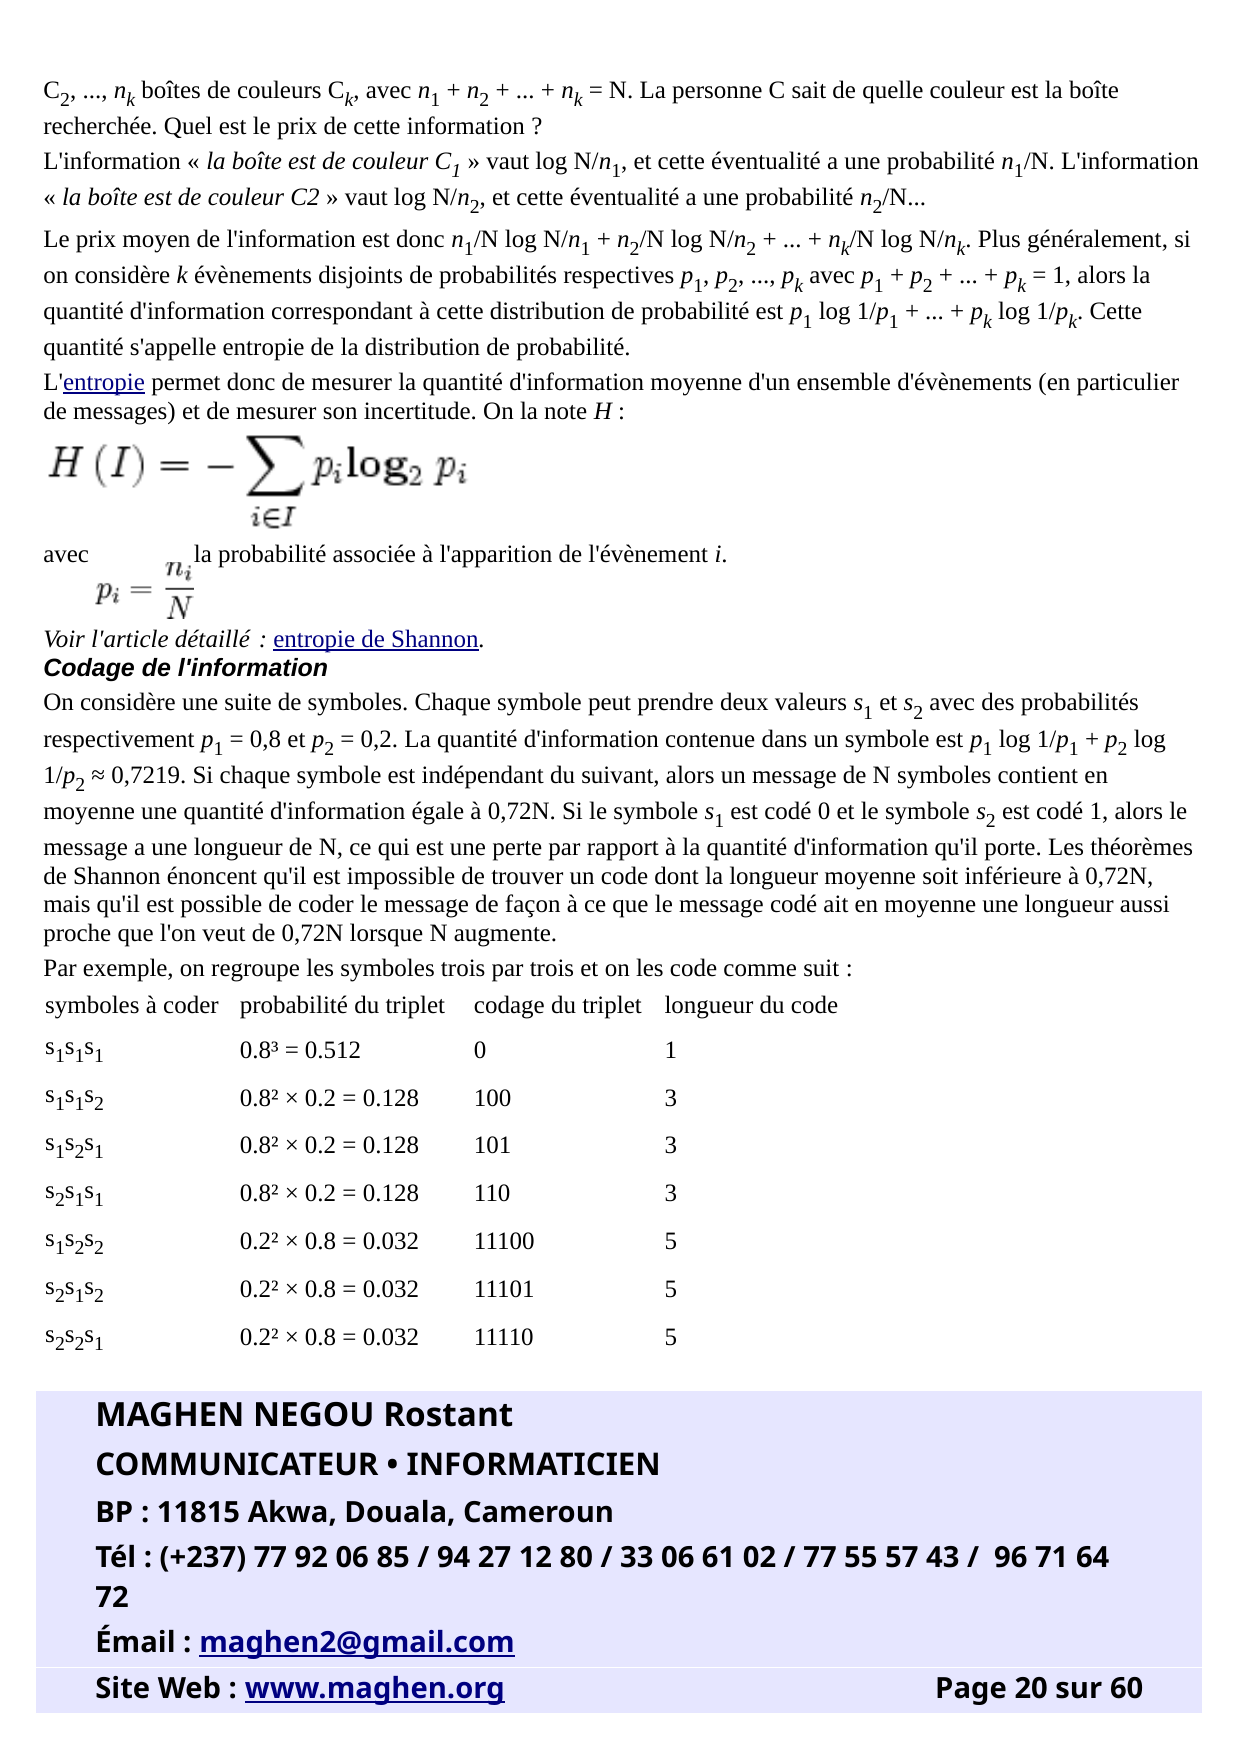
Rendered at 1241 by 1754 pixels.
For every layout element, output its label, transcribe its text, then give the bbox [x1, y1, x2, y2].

table_cell 0 [465, 1022, 655, 1070]
table_cell 5 [655, 1214, 853, 1262]
table_cell 100 [465, 1070, 655, 1118]
table_header probabilité du triplet [231, 982, 465, 1022]
table_cell 1 [655, 1022, 853, 1070]
table_cell 3 [655, 1070, 853, 1118]
text L'entropie permet donc de mesurer la quantité d'information moyenne d'un ensemble d'évènements (en particulier de messages) et de mesurer son incertitude. On la note H : [43, 367, 1203, 425]
table_cell s1s2s1 [36, 1118, 231, 1166]
text Voir l'article détaillé : entropie de Shannon. [43, 624, 1203, 653]
table_cell 5 [655, 1310, 853, 1358]
table_cell 101 [465, 1118, 655, 1166]
table_cell 11110 [465, 1310, 655, 1358]
table_cell 3 [655, 1118, 853, 1166]
table_cell 0.2² × 0.8 = 0.032 [231, 1214, 465, 1262]
table_cell s2s2s1 [36, 1310, 231, 1358]
table_cell 3 [655, 1166, 853, 1214]
table_header codage du triplet [465, 982, 655, 1022]
text Par exemple, on regroupe les symboles trois par trois et on les code comme suit : [43, 953, 1203, 982]
table_cell s1s1s2 [36, 1070, 231, 1118]
table_header longueur du code [655, 982, 853, 1022]
table_cell 0.8³ = 0.512 [231, 1022, 465, 1070]
table_cell 0.8² × 0.2 = 0.128 [231, 1118, 465, 1166]
table_cell 0.8² × 0.2 = 0.128 [231, 1070, 465, 1118]
table_cell 11100 [465, 1214, 655, 1262]
table_cell 110 [465, 1166, 655, 1214]
table_cell 0.2² × 0.8 = 0.032 [231, 1262, 465, 1310]
table_cell 0.2² × 0.8 = 0.032 [231, 1310, 465, 1358]
text On considère une suite de symboles. Chaque symbole peut prendre deux valeurs s1 et s2 avec des probabilités respectivement p1 = 0,8 et p2 = 0,2. La quantité d'information contenue dans un symbole est p1 log 1/p1 + p2 log 1/p2 ≈ 0,7219. Si chaque symbole est indépendant du suivant, alors un message de N symboles contient en moyenne une quantité d'information égale à 0,72N. Si le symbole s1 est codé 0 et le symbole s2 est codé 1, alors le message a une longueur de N, ce qui est une perte par rapport à la quantité d'information qu'il porte. Les théorèmes de Shannon énoncent qu'il est impossible de trouver un code dont la longueur moyenne soit inférieure à 0,72N, mais qu'il est possible de coder le message de façon à ce que le message codé ait en moyenne une longueur aussi proche que l'on veut de 0,72N lorsque N augmente. [43, 687, 1203, 947]
text L'information « la boîte est de couleur C1 » vaut log N/n1, et cette éventualité a une probabilité n1/N. L'information « la boîte est de couleur C2 » vaut log N/n2, et cette éventualité a une probabilité n2/N... [43, 146, 1203, 218]
table_cell s2s1s1 [36, 1166, 231, 1214]
text Le prix moyen de l'information est donc n1/N log N/n1 + n2/N log N/n2 + ... + nk/N log N/nk. Plus généralement, si on considère k évènements disjoints de probabilités respectives p1, p2, ..., pk avec p1 + p2 + ... + pk = 1, alors la quantité d'information correspondant à cette distribution de probabilité est p1 log 1/p1 + ... + pk log 1/pk. Cette quantité s'appelle entropie de la distribution de probabilité. [43, 224, 1203, 361]
table_cell s2s1s2 [36, 1262, 231, 1310]
table_cell 5 [655, 1262, 853, 1310]
text avec la probabilité associée à l'apparition de l'évènement i. [43, 539, 1203, 618]
subtitle Codage de l'information [43, 653, 1203, 682]
table_cell s1s2s2 [36, 1214, 231, 1262]
table_cell 11101 [465, 1262, 655, 1310]
table_cell s1s1s1 [36, 1022, 231, 1070]
text C2, ..., nk boîtes de couleurs Ck, avec n1 + n2 + ... + nk = N. La personne C sait de quelle couleur est la boîte recherchée. Quel est le prix de cette information ? [43, 75, 1203, 140]
table_cell 0.8² × 0.2 = 0.128 [231, 1166, 465, 1214]
table_header symboles à coder [36, 982, 231, 1022]
